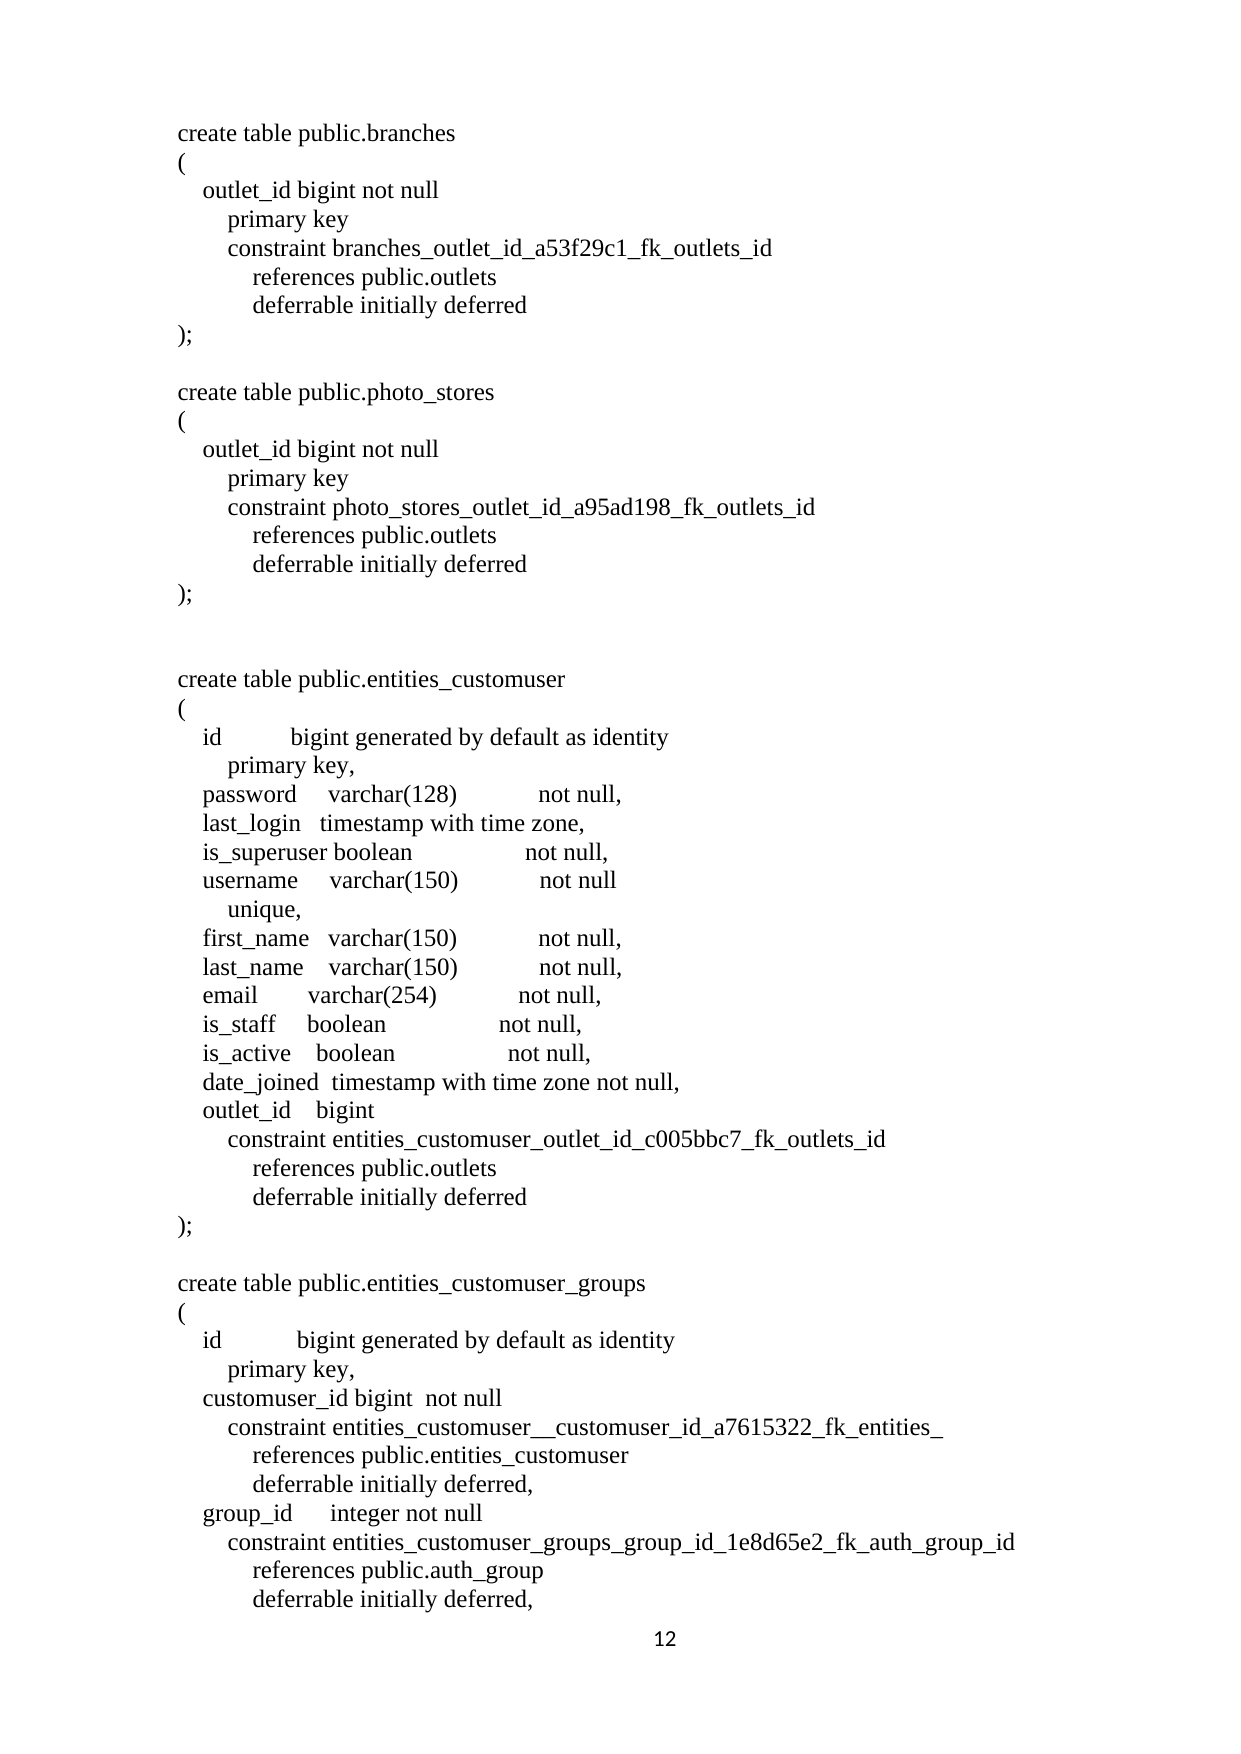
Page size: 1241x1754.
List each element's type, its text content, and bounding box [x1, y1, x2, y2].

text constraint entities_customuser__customuser_id_a7615322_fk_entities_ [177, 1412, 1152, 1441]
text ( [177, 1297, 1152, 1326]
text references public.outlets [177, 1153, 1152, 1182]
text last_login timestamp with time zone, [177, 808, 1152, 837]
text id bigint generated by default as identity [177, 1326, 1152, 1354]
text create table public.photo_stores [177, 377, 1152, 406]
text is_superuser boolean not null, [177, 837, 1152, 866]
text primary key, [177, 751, 1152, 779]
text email varchar(254) not null, [177, 981, 1152, 1009]
text references public.outlets [177, 521, 1152, 549]
text group_id integer not null [177, 1498, 1152, 1527]
text ( [177, 406, 1152, 434]
text username varchar(150) not null [177, 866, 1152, 894]
text is_active boolean not null, [177, 1038, 1152, 1067]
text references public.outlets [177, 262, 1152, 291]
text password varchar(128) not null, [177, 779, 1152, 808]
text deferrable initially deferred [177, 1182, 1152, 1211]
text create table public.branches [177, 118, 1152, 147]
text outlet_id bigint not null [177, 434, 1152, 463]
text primary key [177, 463, 1152, 492]
text last_name varchar(150) not null, [177, 952, 1152, 981]
text primary key, [177, 1354, 1152, 1383]
text references public.entities_customuser [177, 1441, 1152, 1469]
text ); [177, 1211, 1152, 1239]
text ); [177, 578, 1152, 607]
text create table public.entities_customuser_groups [177, 1268, 1152, 1297]
text create table public.entities_customuser [177, 664, 1152, 693]
text outlet_id bigint [177, 1096, 1152, 1124]
text id bigint generated by default as identity [177, 722, 1152, 751]
text primary key [177, 204, 1152, 233]
text deferrable initially deferred, [177, 1584, 1152, 1613]
text first_name varchar(150) not null, [177, 923, 1152, 952]
text deferrable initially deferred [177, 549, 1152, 578]
text ); [177, 319, 1152, 348]
text constraint photo_stores_outlet_id_a95ad198_fk_outlets_id [177, 492, 1152, 521]
text unique, [177, 894, 1152, 923]
text constraint entities_customuser_outlet_id_c005bbc7_fk_outlets_id [177, 1124, 1152, 1153]
text customuser_id bigint not null [177, 1383, 1152, 1412]
text is_staff boolean not null, [177, 1009, 1152, 1038]
text constraint entities_customuser_groups_group_id_1e8d65e2_fk_auth_group_id [177, 1527, 1152, 1556]
text deferrable initially deferred, [177, 1469, 1152, 1498]
text constraint branches_outlet_id_a53f29c1_fk_outlets_id [177, 233, 1152, 262]
text date_joined timestamp with time zone not null, [177, 1067, 1152, 1096]
text ( [177, 693, 1152, 722]
text outlet_id bigint not null [177, 176, 1152, 204]
text references public.auth_group [177, 1556, 1152, 1584]
text deferrable initially deferred [177, 291, 1152, 319]
text ( [177, 147, 1152, 176]
